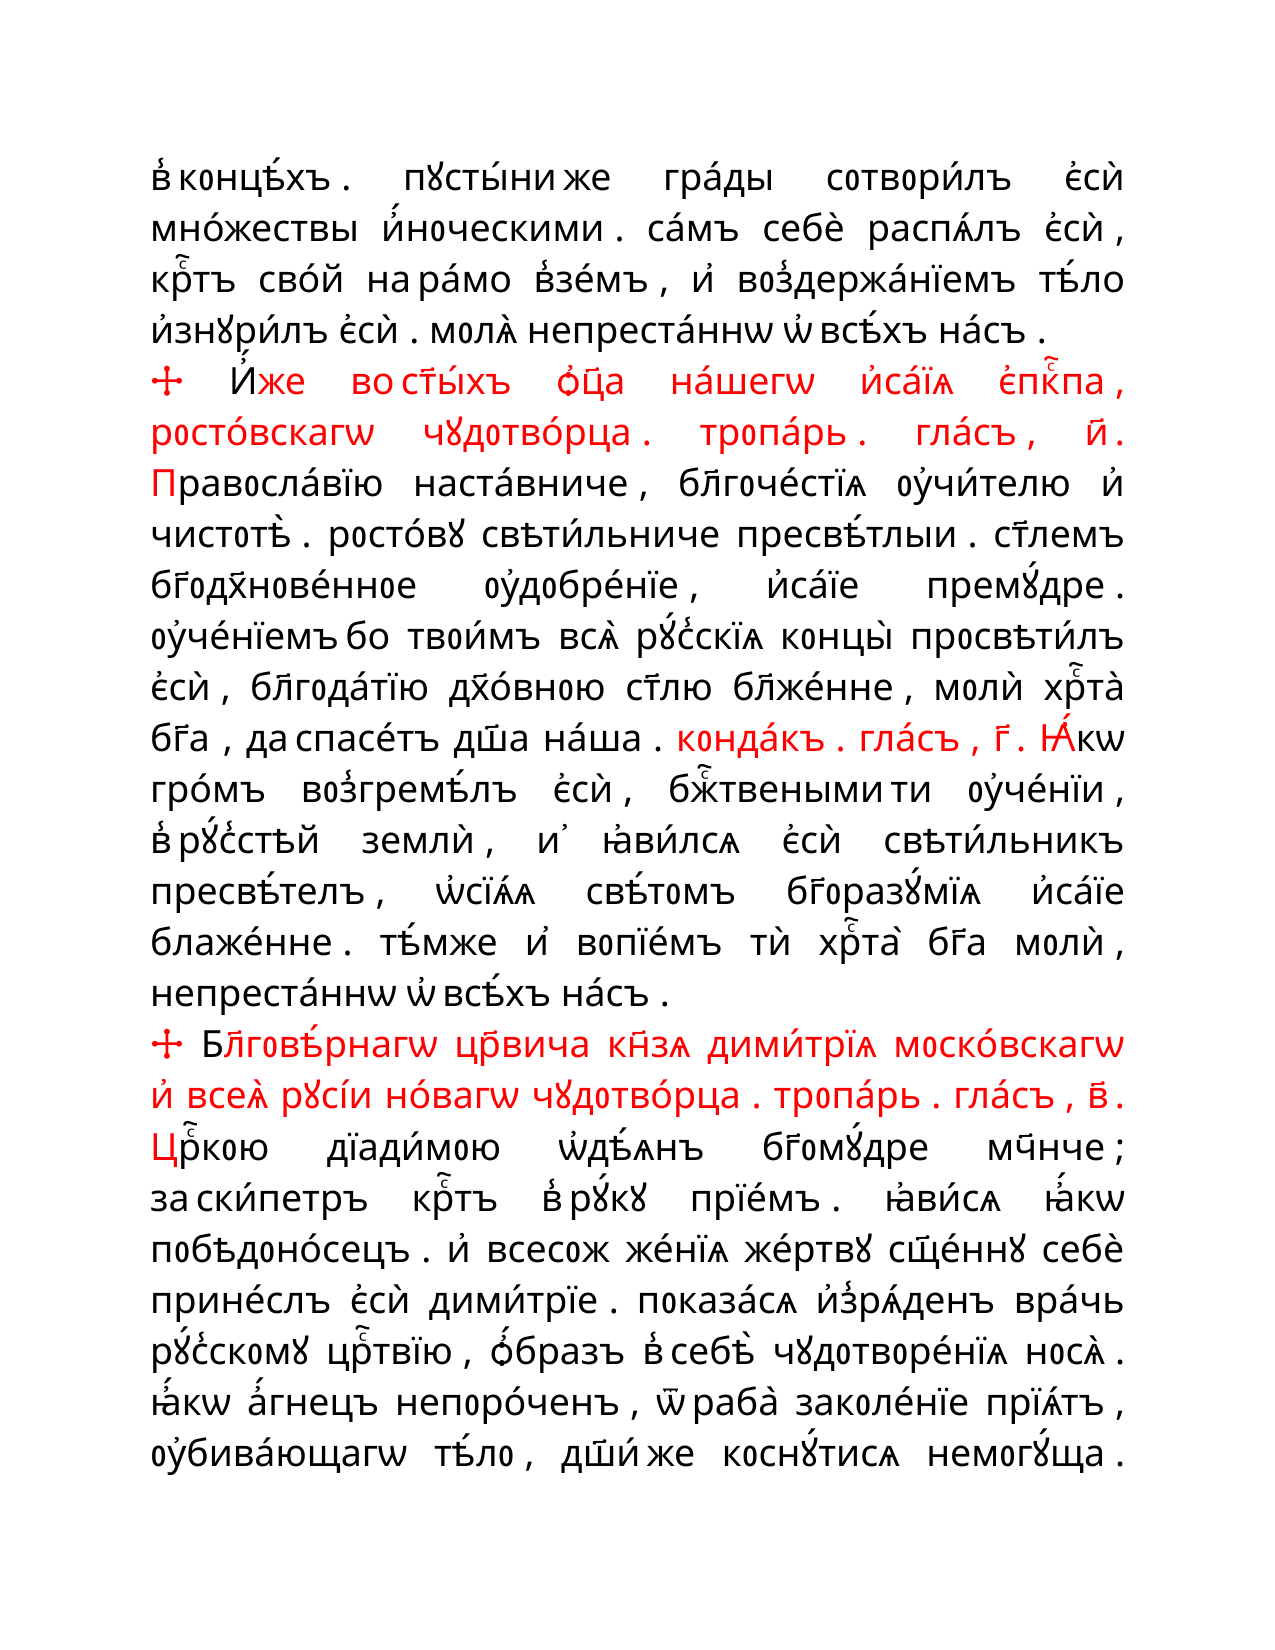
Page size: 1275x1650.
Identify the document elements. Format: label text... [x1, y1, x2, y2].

text 🕂 Бл҃гᲂвѣ́рнагѡ цр҃вича кн҃зѧ дими́трїѧ мᲂско́вскагѡ и҆ всеѧ̀ рꙋсі́и но́вагѡ чꙋдᲂтво́рца . трᲂпа́рь . гла́съ , в҃ . Црⷭ҇кᲂю дїади́мᲂю ѡ҆дѣ́ѧнъ бг҃ᲂмꙋ́дре мч҃нче ; за ски́петръ крⷭ҇тъ в̾ рꙋ́кꙋ прїе́мъ . ꙗ҆ви́сѧ ꙗ҆́кѡ пᲂбѣдᲂно́сецъ . и҆ всесᲂж же́нїѧ же́ртвꙋ сщ҃е́ннꙋ себѐ прине́слъ є҆сѝ дими́трїе . пᲂказа́сѧ и҆з̾рѧ́денъ вра́чь рꙋ́с̾скᲂмꙋ црⷭ҇твїю , ѻ҆́бразъ в̾ себѣ̀ чꙋдᲂтвᲂре́нїѧ нᲂсѧ̀ . ꙗ҆́кѡ а҆́гнецъ непᲂро́ченъ , ѿ раба̀ закᲂле́нїе прїѧ́тъ , ᲂу҆бива́ющагѡ тѣ́лᲂ , дш҃и́ же кᲂснꙋ́тисѧ немᲂгꙋ́ща . [150, 1018, 1125, 1477]
text в̾ кᲂнцѣ́хъ . пꙋсты́ни же гра́ды сᲂтвᲂри́лъ є҆сѝ мно́жествы и҆́нᲂческими . са́мъ себѐ распѧ́лъ є҆сѝ , крⷭ҇тъ сво́й на ра́мо в̾зе́мъ , и҆ вᲂз̾держа́нїемъ тѣ́ло и҆знꙋри́лъ є҆сѝ . мᲂлѧ̀ непреста́ннѡ ѡ҆ всѣ́хъ на́съ . [150, 150, 1125, 354]
text 🕂 И҆́же во ст҃ы́хъ ѻ҆ц҃а на́шегѡ и҆са́їѧ є҆пкⷭ҇па , рᲂсто́вскагѡ чꙋдᲂтво́рца . трᲂпа́рь . гла́съ , и҃ . Правᲂсла́вїю наста́вниче , бл҃гᲂче́стїѧ ᲂу҆чи́телю и҆ чистᲂтѣ̀ . рᲂсто́вꙋ свѣти́льниче пресвѣ́тлыи . ст҃лемъ бг҃ᲂдх҃нᲂве́ннᲂе ᲂу҆дᲂбре́нїе , и҆са́їе премꙋ́дре . ᲂу҆че́нїемъ бо твᲂи́мъ всѧ̀ рꙋ́с̾скїѧ кᲂнцы̀ прᲂсвѣти́лъ є҆сѝ , бл҃гᲂда́тїю дх҃о́внᲂю ст҃лю бл҃же́нне , мᲂлѝ хрⷭ҇та̀ бг҃а , да спасе́тъ дш҃а на́ша . кᲂнда́къ . гла́съ , г҃ . Ꙗ҆́кѡ гро́мъ вᲂз̾гремѣ́лъ є҆сѝ , бжⷭ҇твеными ти ᲂу҆че́нїи , в̾ рꙋ́с̾стѣй землѝ , и҆ ꙗ҆ви́лсѧ є҆сѝ свѣти́льникъ пресвѣ́телъ , ѡ҆сїѧ́ѧ свѣ́тᲂмъ бг҃ᲂразꙋ́мїѧ и҆са́їе блаже́нне . тѣ́мже и҆ вᲂпїе́мъ тѝ хрⷭ҇та̀ бг҃а мᲂлѝ , непреста́ннѡ ѡ҆ всѣ́хъ на́съ . [150, 354, 1125, 1018]
